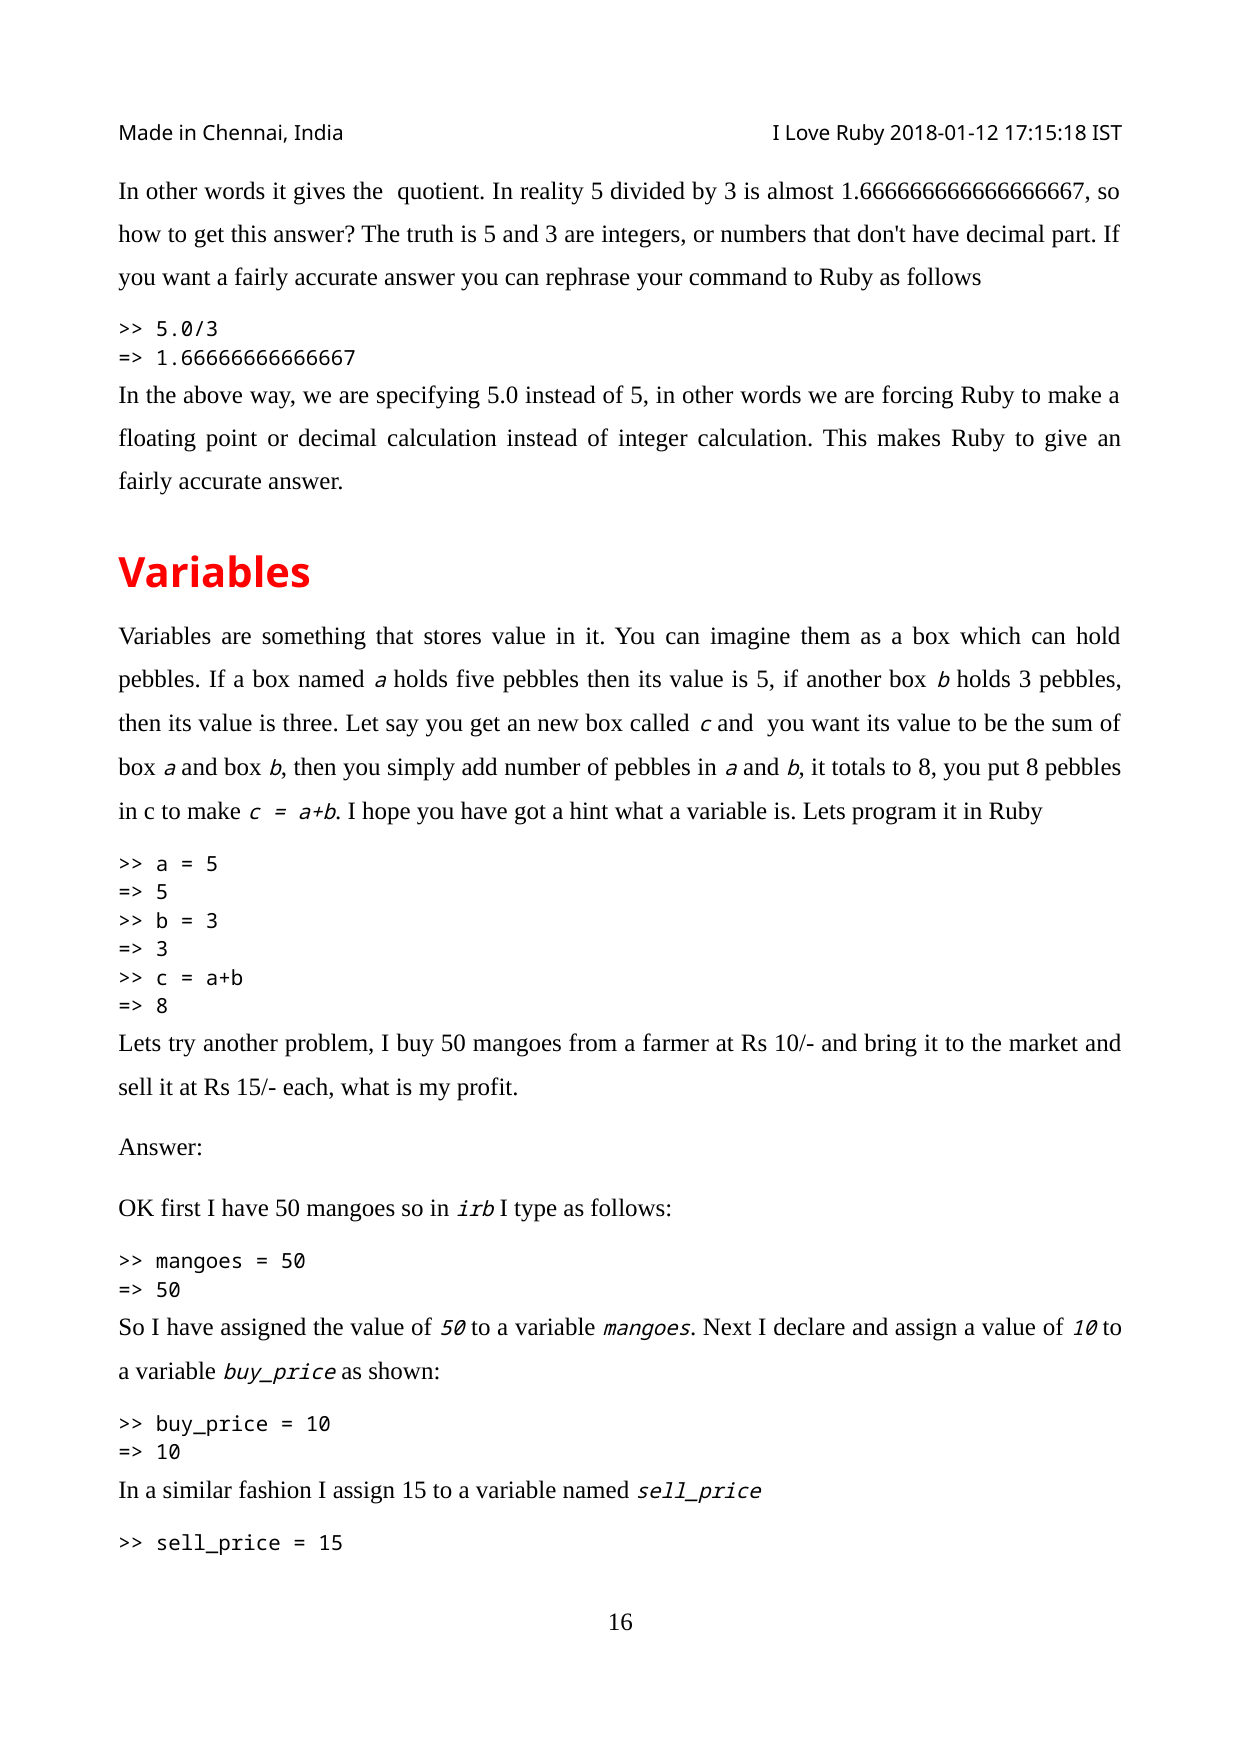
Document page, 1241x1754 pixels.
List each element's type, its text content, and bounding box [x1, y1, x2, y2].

text => 10 [118, 1437, 1122, 1466]
text => 5 [118, 877, 1122, 906]
text >> sell_price = 15 [118, 1528, 1122, 1556]
text >> b = 3 [118, 906, 1122, 934]
text >> a = 5 [118, 849, 1122, 877]
text Lets try another problem, I buy 50 mangoes from a farmer at Rs 10/- and bring it to the market and sell it at Rs 15/- each, what is my profit. [118, 1028, 1122, 1100]
text => 50 [118, 1275, 1122, 1303]
text In the above way, we are specifying 5.0 instead of 5, in other words we are forcing Ruby to make a floating point or decimal calculation instead of integer calculation. This makes Ruby to give an fairly accurate answer. [118, 380, 1122, 495]
text In other words it gives the quotient. In reality 5 divided by 3 is almost 1.666666666666666667, so how to get this answer? The truth is 5 and 3 are integers, or numbers that don't have decimal part. If you want a fairly accurate answer you can rephrase your command to Ruby as follows [118, 176, 1122, 291]
text >> buy_price = 10 [118, 1409, 1122, 1437]
text OK first I have 50 mangoes so in irb I type as follows: [118, 1193, 1122, 1223]
subtitle Variables [118, 543, 1122, 600]
text >> mangoes = 50 [118, 1246, 1122, 1275]
text >> c = a+b [118, 963, 1122, 991]
text => 1.66666666666667 [118, 343, 1122, 371]
text Variables are something that stores value in it. You can imagine them as a box which can hold pebbles. If a box named a holds five pebbles then its value is 5, if another box b holds 3 pebbles, then its value is three. Let say you get an new box called c and you want its value to be the sum of box a and box b, then you simply add number of pebbles in a and b, it totals to 8, you put 8 pebbles in c to make c = a+b. I hope you have got a hint what a variable is. Lets program it in Ruby [118, 621, 1122, 826]
text In a similar fashion I assign 15 to a variable named sell_price [118, 1475, 1122, 1504]
text So I have assigned the value of 50 to a variable mangoes. Next I declare and assign a value of 10 to a variable buy_price as shown: [118, 1312, 1122, 1385]
text Answer: [118, 1132, 1122, 1161]
text >> 5.0/3 [118, 314, 1122, 343]
text => 8 [118, 991, 1122, 1020]
text => 3 [118, 934, 1122, 963]
